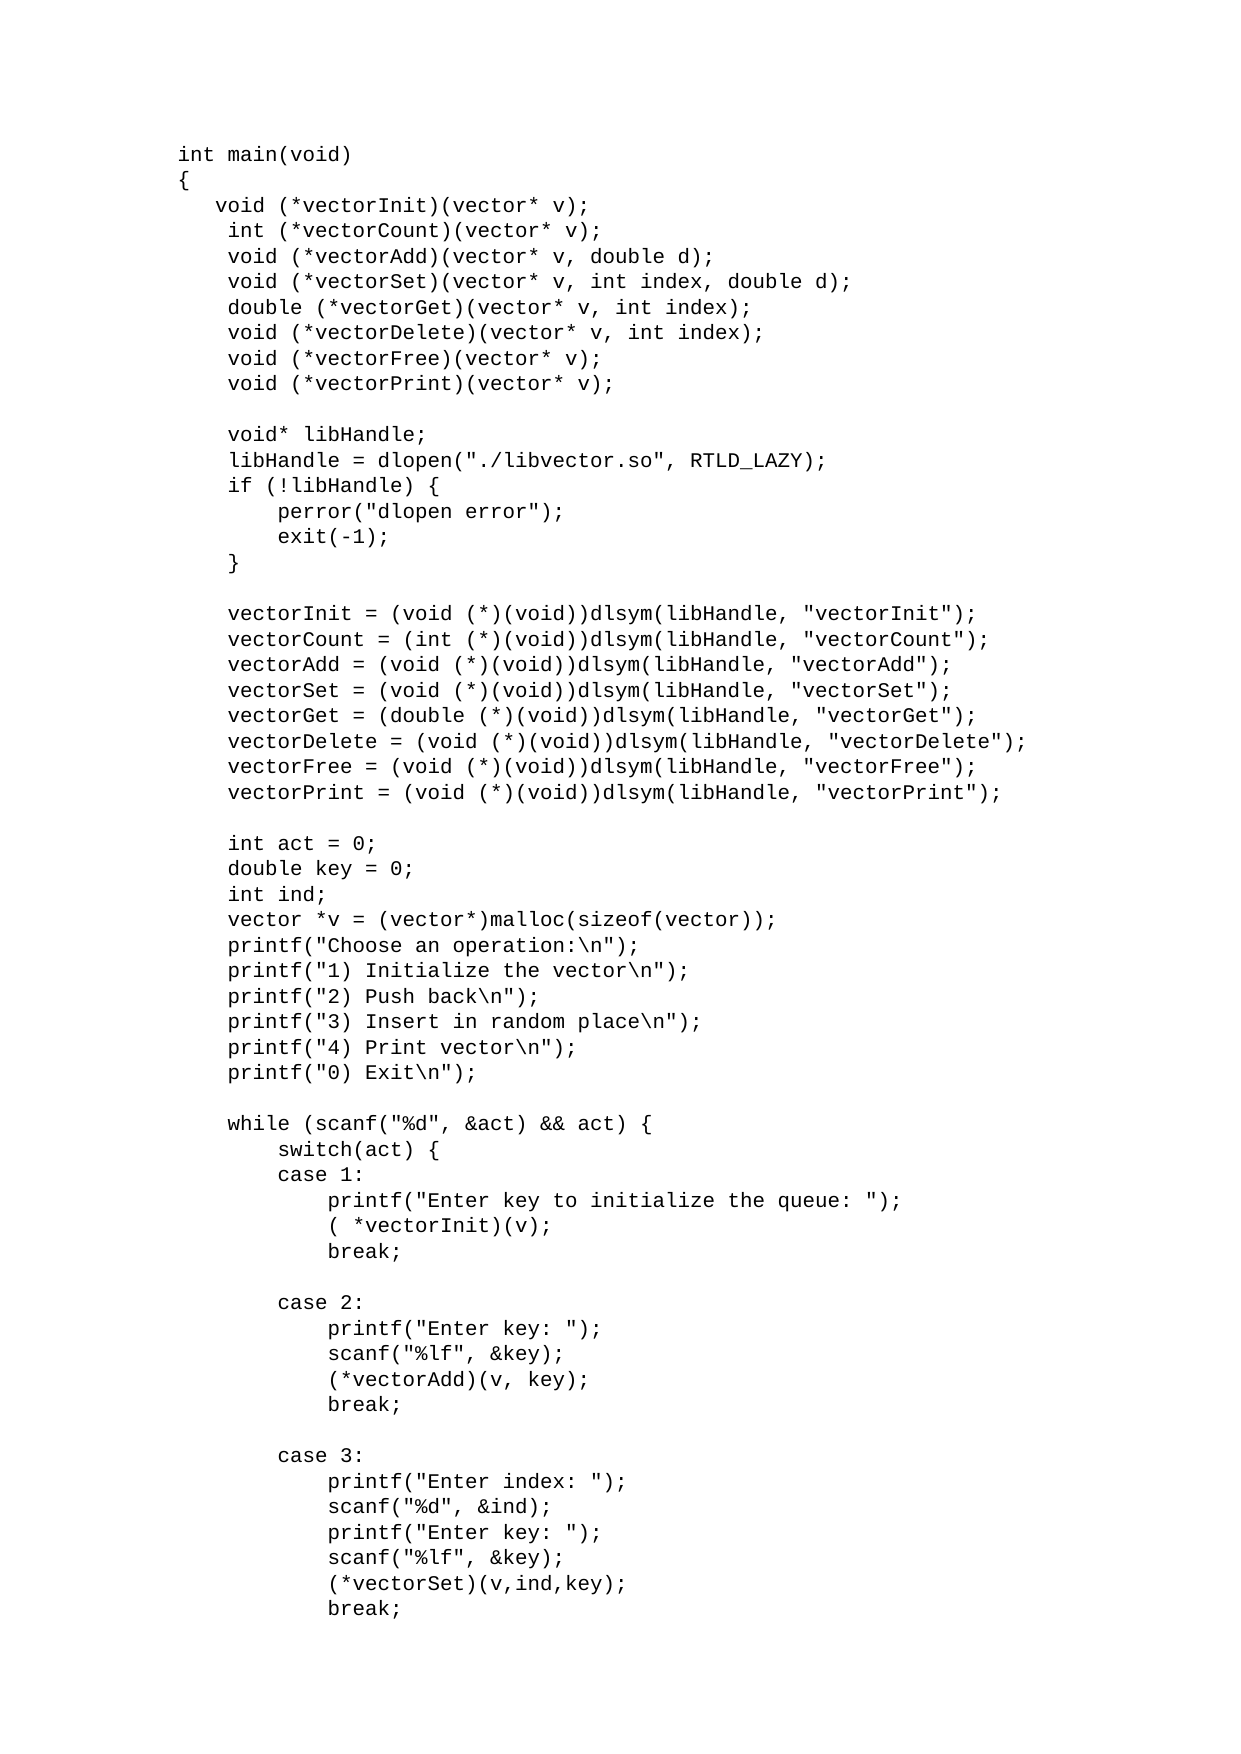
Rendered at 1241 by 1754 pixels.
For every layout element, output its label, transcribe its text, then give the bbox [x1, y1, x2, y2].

text int ind; [177, 884, 1152, 907]
text (*vectorSet)(v,ind,key); [177, 1573, 1152, 1596]
text vectorAdd = (void (*)(void))dlsym(libHandle, "vectorAdd"); [177, 654, 1152, 678]
text scanf("%d", &ind); [177, 1496, 1152, 1520]
text void (*vectorDelete)(vector* v, int index); [177, 322, 1152, 346]
text printf("3) Insert in random place\n"); [177, 1011, 1152, 1035]
text printf("Enter key: "); [177, 1522, 1152, 1545]
text switch(act) { [177, 1139, 1152, 1163]
text (*vectorAdd)(v, key); [177, 1369, 1152, 1392]
text double key = 0; [177, 858, 1152, 882]
text void (*vectorAdd)(vector* v, double d); [177, 246, 1152, 269]
text void (*vectorPrint)(vector* v); [177, 373, 1152, 397]
text vectorDelete = (void (*)(void))dlsym(libHandle, "vectorDelete"); [177, 731, 1152, 754]
text void (*vectorInit)(vector* v); [177, 195, 1152, 218]
text exit(-1); [177, 526, 1152, 550]
text printf("Enter key: "); [177, 1318, 1152, 1341]
text scanf("%lf", &key); [177, 1547, 1152, 1571]
text printf("Choose an operation:\n"); [177, 935, 1152, 958]
text } [177, 552, 1152, 576]
text void* libHandle; [177, 424, 1152, 448]
text case 1: [177, 1164, 1152, 1188]
text case 3: [177, 1445, 1152, 1469]
text scanf("%lf", &key); [177, 1343, 1152, 1367]
text printf("Enter key to initialize the queue: "); [177, 1190, 1152, 1214]
text printf("Enter index: "); [177, 1471, 1152, 1494]
text break; [177, 1598, 1152, 1622]
text vectorPrint = (void (*)(void))dlsym(libHandle, "vectorPrint"); [177, 782, 1152, 805]
text vectorSet = (void (*)(void))dlsym(libHandle, "vectorSet"); [177, 679, 1152, 703]
text printf("4) Print vector\n"); [177, 1037, 1152, 1061]
text printf("1) Initialize the vector\n"); [177, 960, 1152, 984]
text printf("2) Push back\n"); [177, 986, 1152, 1009]
text { [177, 169, 1152, 193]
text int (*vectorCount)(vector* v); [177, 220, 1152, 244]
text break; [177, 1394, 1152, 1418]
text vectorGet = (double (*)(void))dlsym(libHandle, "vectorGet"); [177, 705, 1152, 729]
text int main(void) [177, 144, 1152, 167]
text vectorCount = (int (*)(void))dlsym(libHandle, "vectorCount"); [177, 628, 1152, 652]
text printf("0) Exit\n"); [177, 1062, 1152, 1086]
text void (*vectorSet)(vector* v, int index, double d); [177, 271, 1152, 295]
text case 2: [177, 1292, 1152, 1316]
text ( *vectorInit)(v); [177, 1216, 1152, 1239]
text vector *v = (vector*)malloc(sizeof(vector)); [177, 909, 1152, 933]
text perror("dlopen error"); [177, 501, 1152, 524]
text int act = 0; [177, 833, 1152, 856]
text vectorInit = (void (*)(void))dlsym(libHandle, "vectorInit"); [177, 603, 1152, 627]
text libHandle = dlopen("./libvector.so", RTLD_LAZY); [177, 450, 1152, 473]
text vectorFree = (void (*)(void))dlsym(libHandle, "vectorFree"); [177, 756, 1152, 780]
text double (*vectorGet)(vector* v, int index); [177, 297, 1152, 320]
text while (scanf("%d", &act) && act) { [177, 1113, 1152, 1137]
text if (!libHandle) { [177, 475, 1152, 499]
text void (*vectorFree)(vector* v); [177, 348, 1152, 371]
text break; [177, 1241, 1152, 1265]
